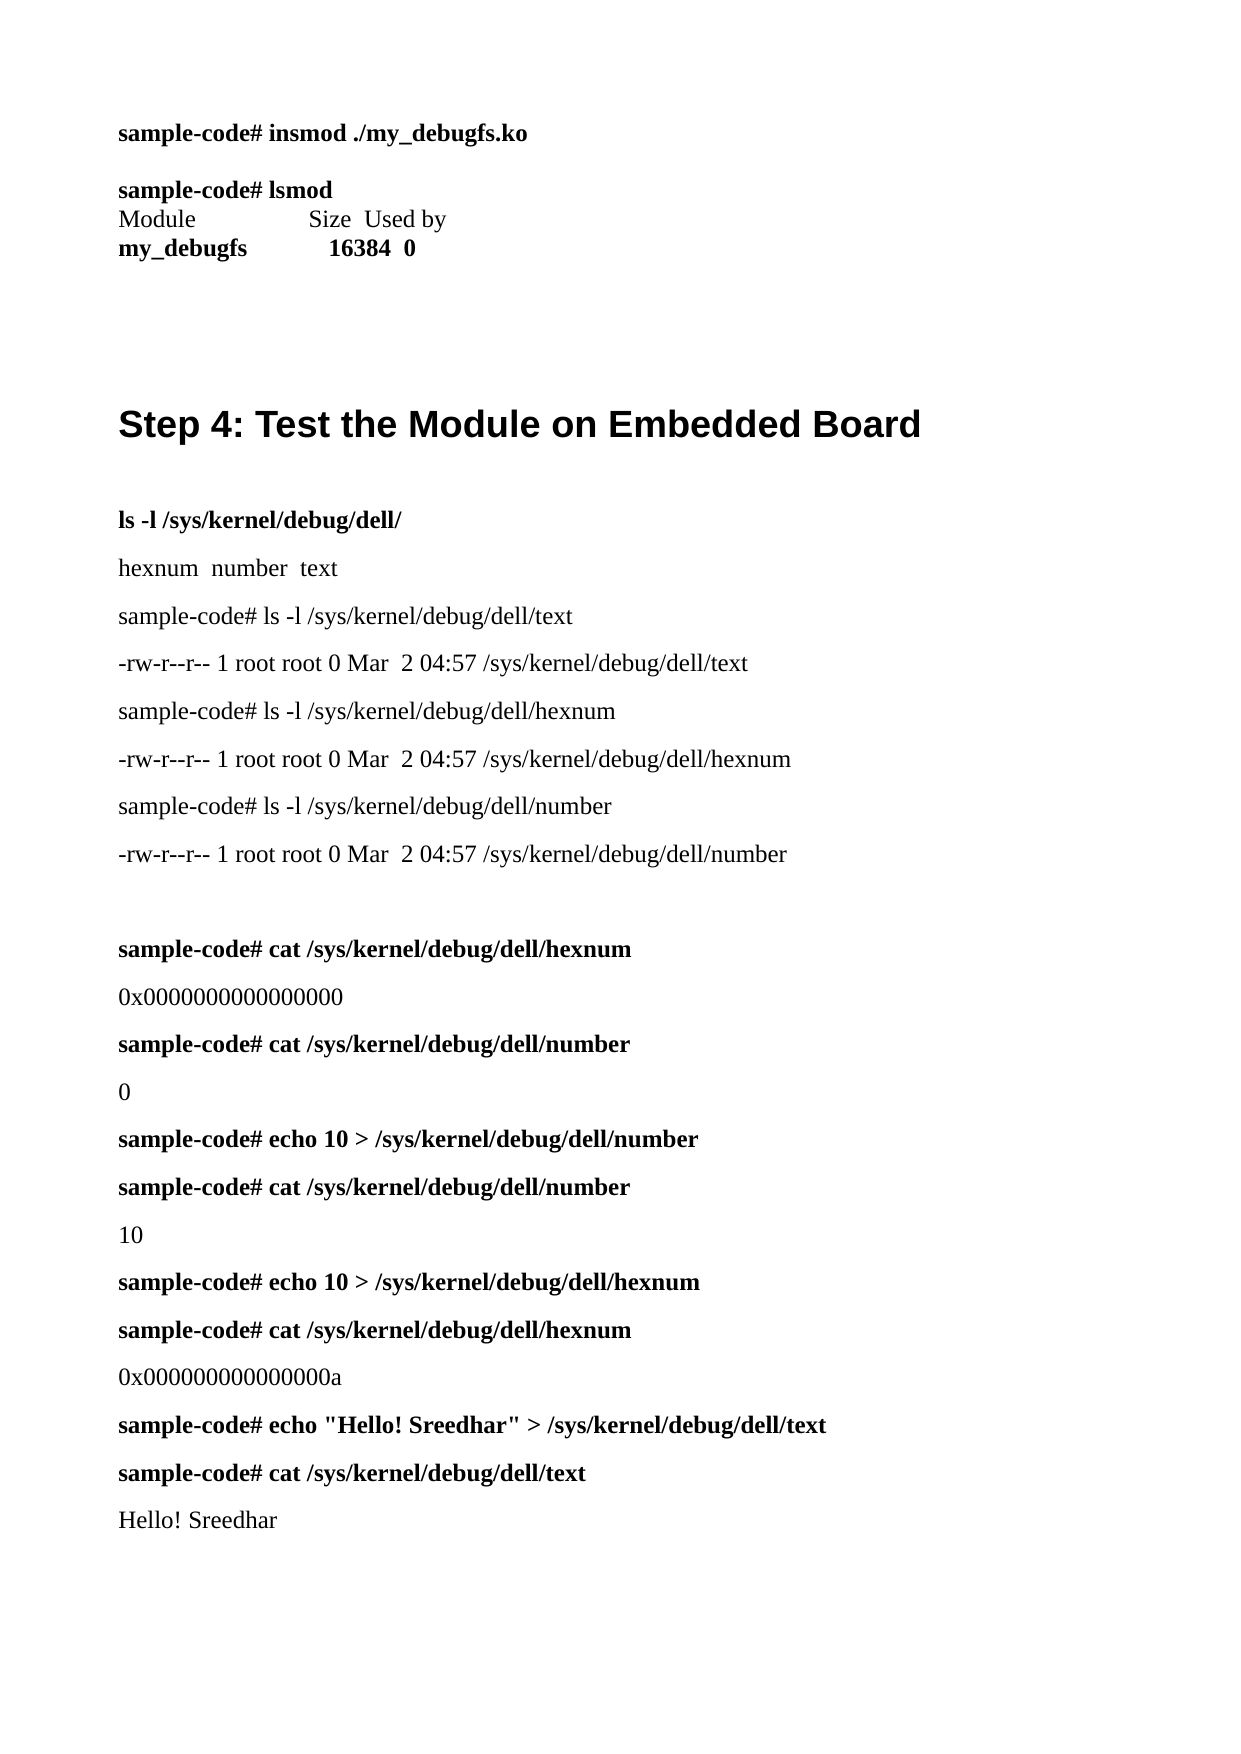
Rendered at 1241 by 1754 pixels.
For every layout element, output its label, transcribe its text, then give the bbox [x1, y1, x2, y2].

text Hello! Sreedhar [118, 1505, 1122, 1534]
text sample-code# ls -l /sys/kernel/debug/dell/text [118, 601, 1122, 629]
text sample-code# cat /sys/kernel/debug/dell/number [118, 1029, 1122, 1058]
text sample-code# cat /sys/kernel/debug/dell/hexnum [118, 934, 1122, 963]
text 0 [118, 1077, 1122, 1106]
text 0x000000000000000a [118, 1362, 1122, 1391]
text my_debugfs 16384 0 [118, 233, 1122, 262]
text sample-code# cat /sys/kernel/debug/dell/number [118, 1172, 1122, 1201]
text ls -l /sys/kernel/debug/dell/ [118, 506, 1122, 534]
text sample-code# lsmod [118, 176, 1122, 204]
subtitle Step 4: Test the Module on Embedded Board [118, 402, 1122, 446]
text -rw-r--r-- 1 root root 0 Mar 2 04:57 /sys/kernel/debug/dell/text [118, 648, 1122, 677]
text sample-code# cat /sys/kernel/debug/dell/hexnum [118, 1315, 1122, 1344]
text sample-code# cat /sys/kernel/debug/dell/text [118, 1458, 1122, 1486]
text sample-code# echo "Hello! Sreedhar" > /sys/kernel/debug/dell/text [118, 1410, 1122, 1439]
text 0x0000000000000000 [118, 982, 1122, 1010]
text hexnum number text [118, 553, 1122, 582]
text sample-code# echo 10 > /sys/kernel/debug/dell/hexnum [118, 1267, 1122, 1296]
text sample-code# ls -l /sys/kernel/debug/dell/hexnum [118, 696, 1122, 725]
text sample-code# ls -l /sys/kernel/debug/dell/number [118, 791, 1122, 820]
text sample-code# echo 10 > /sys/kernel/debug/dell/number [118, 1124, 1122, 1153]
text 10 [118, 1220, 1122, 1248]
text -rw-r--r-- 1 root root 0 Mar 2 04:57 /sys/kernel/debug/dell/number [118, 839, 1122, 868]
text -rw-r--r-- 1 root root 0 Mar 2 04:57 /sys/kernel/debug/dell/hexnum [118, 744, 1122, 772]
text sample-code# insmod ./my_debugfs.ko [118, 118, 1122, 147]
text Module Size Used by [118, 204, 1122, 233]
